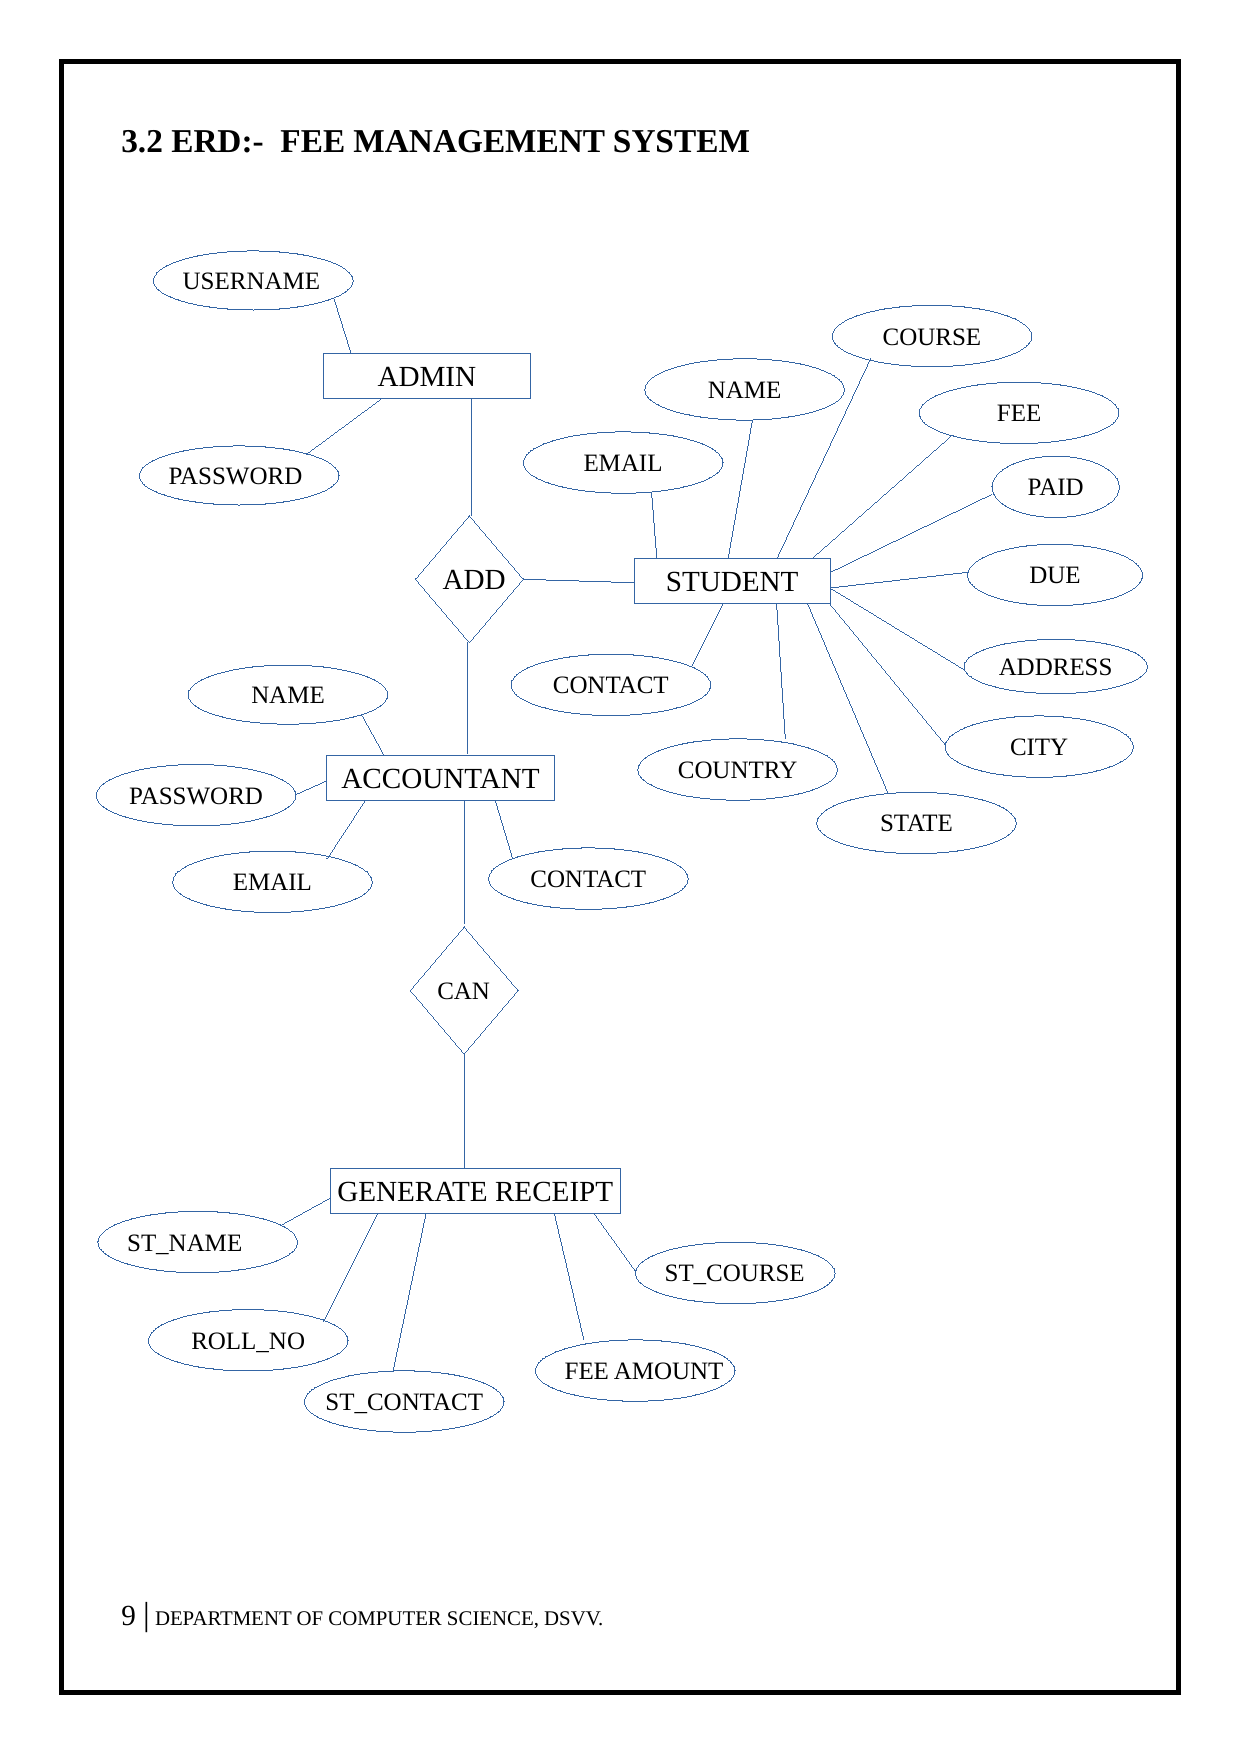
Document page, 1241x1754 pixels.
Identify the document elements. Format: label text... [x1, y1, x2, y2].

text 3.2 ERD:- FEE MANAGEMENT SYSTEM [121, 121, 1119, 159]
